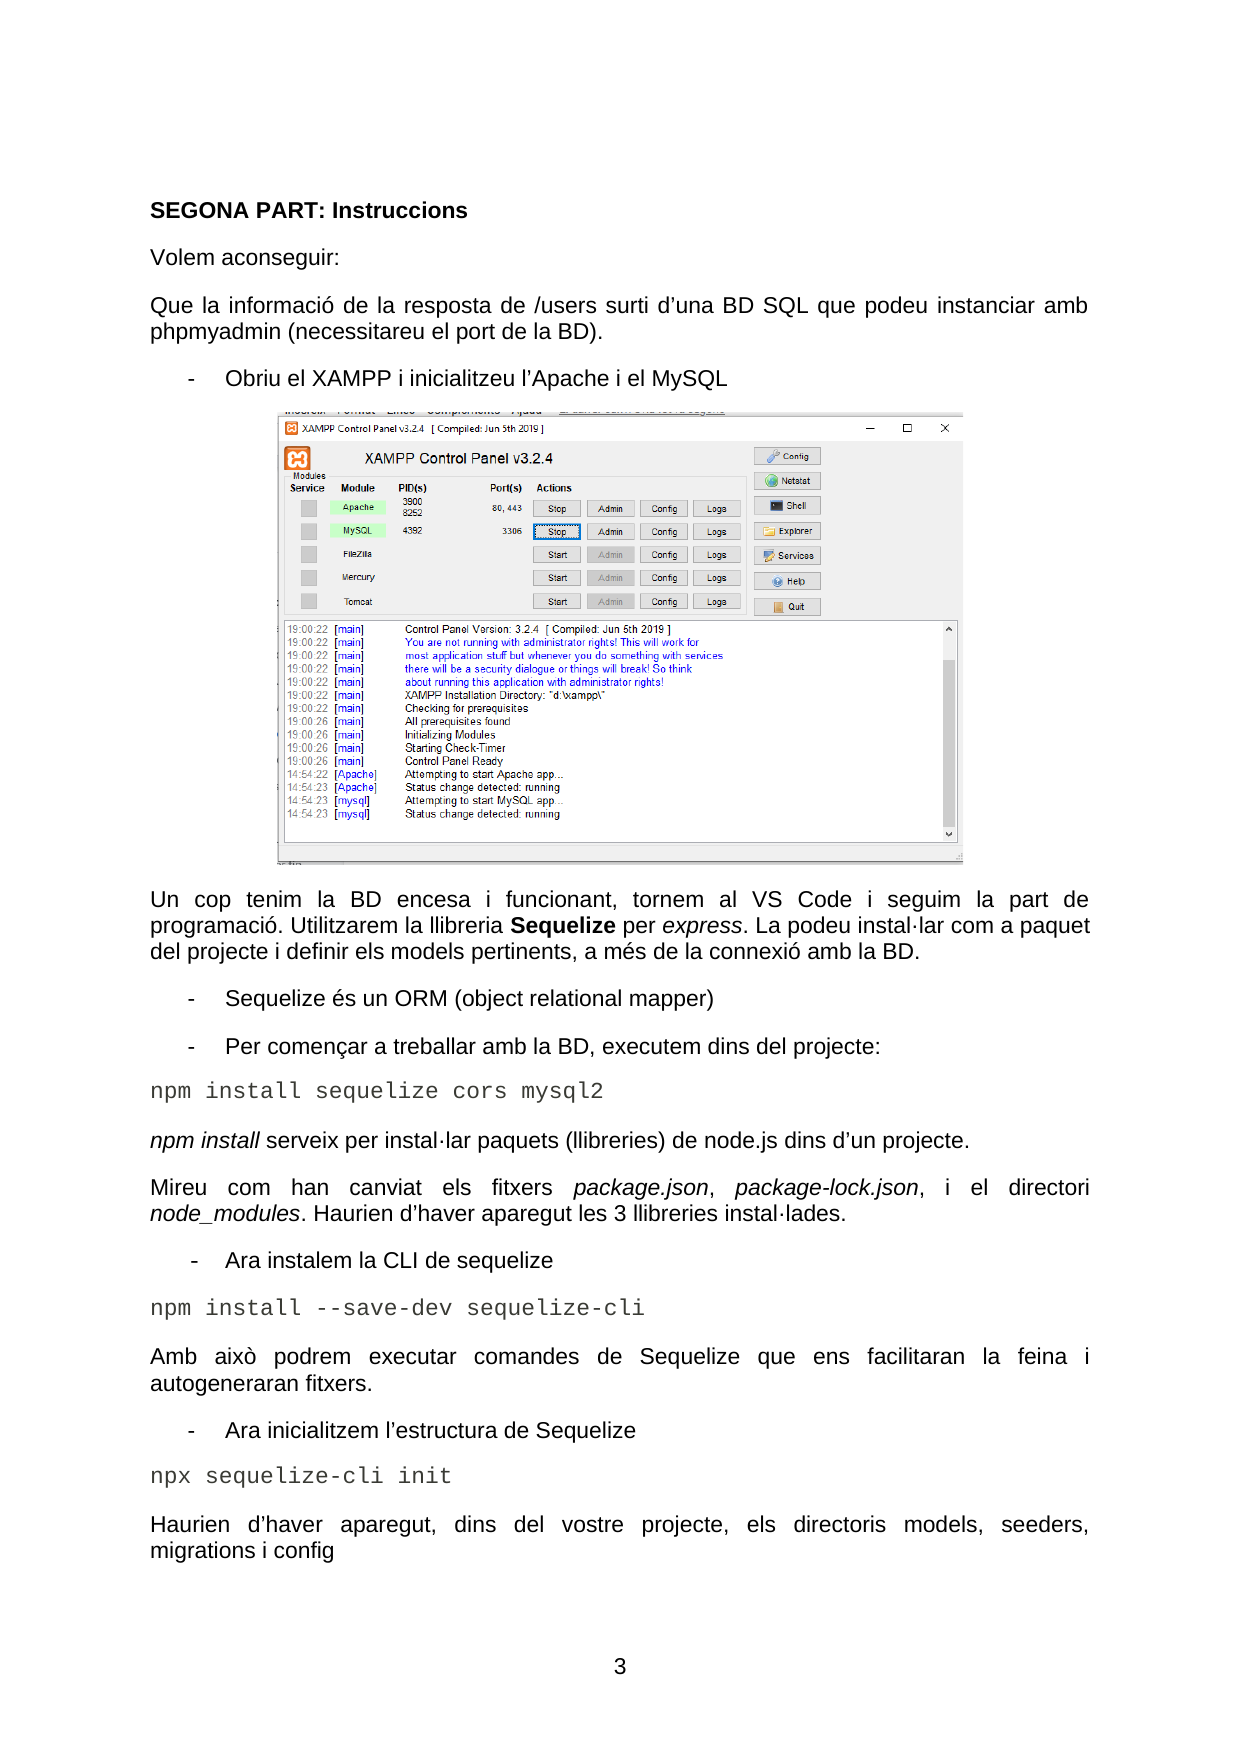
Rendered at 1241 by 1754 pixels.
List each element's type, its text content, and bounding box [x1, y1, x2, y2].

subtitle SEGONA PART: Instruccions [150, 197, 1090, 223]
text Amb això podrem executar comandes de Sequelize que ens facilitaran la feina i autogeneraran fitxers. [150, 1343, 1090, 1396]
text Mireu com han canviat els fitxers package.json, package-lock.json, i el directori node_modules. Haurien d’haver aparegut les 3 llibreries instal·lades. [150, 1174, 1090, 1226]
picture [277, 412, 964, 865]
list Per començar a treballar amb la BD, executem dins del projecte: [187, 1033, 1090, 1059]
text Volem aconseguir: [150, 244, 1090, 271]
text Un cop tenim la BD encesa i funcionant, tornem al VS Code i seguim la part de programació. Utilitzarem la llibreria Sequelize per express. La podeu instal·lar com a paquet del projecte i definir els models pertinents, a més de la connexió amb la BD. [150, 886, 1090, 964]
list Obriu el XAMPP i inicialitzeu l’Apache i el MySQL [187, 365, 1090, 391]
text npm install sequelize cors mysql2 [150, 1080, 1090, 1106]
list Ara instalem la CLI de sequelize [187, 1247, 1090, 1276]
list Ara inicialitzem l’estructura de Sequelize [187, 1417, 1090, 1443]
list Sequelize és un ORM (object relational mapper) [187, 985, 1090, 1012]
text npm install --save-dev sequelize-cli [150, 1296, 1090, 1322]
text npm install serveix per instal·lar paquets (llibreries) de node.js dins d’un projecte. [150, 1127, 1090, 1153]
text Que la informació de la resposta de /users surti d’una BD SQL que podeu instanciar amb phpmyadmin (necessitareu el port de la BD). [150, 292, 1090, 344]
text Haurien d’haver aparegut, dins del vostre projecte, els directoris models, seeders, migrations i config [150, 1511, 1090, 1563]
text npx sequelize-cli init [150, 1464, 1090, 1490]
